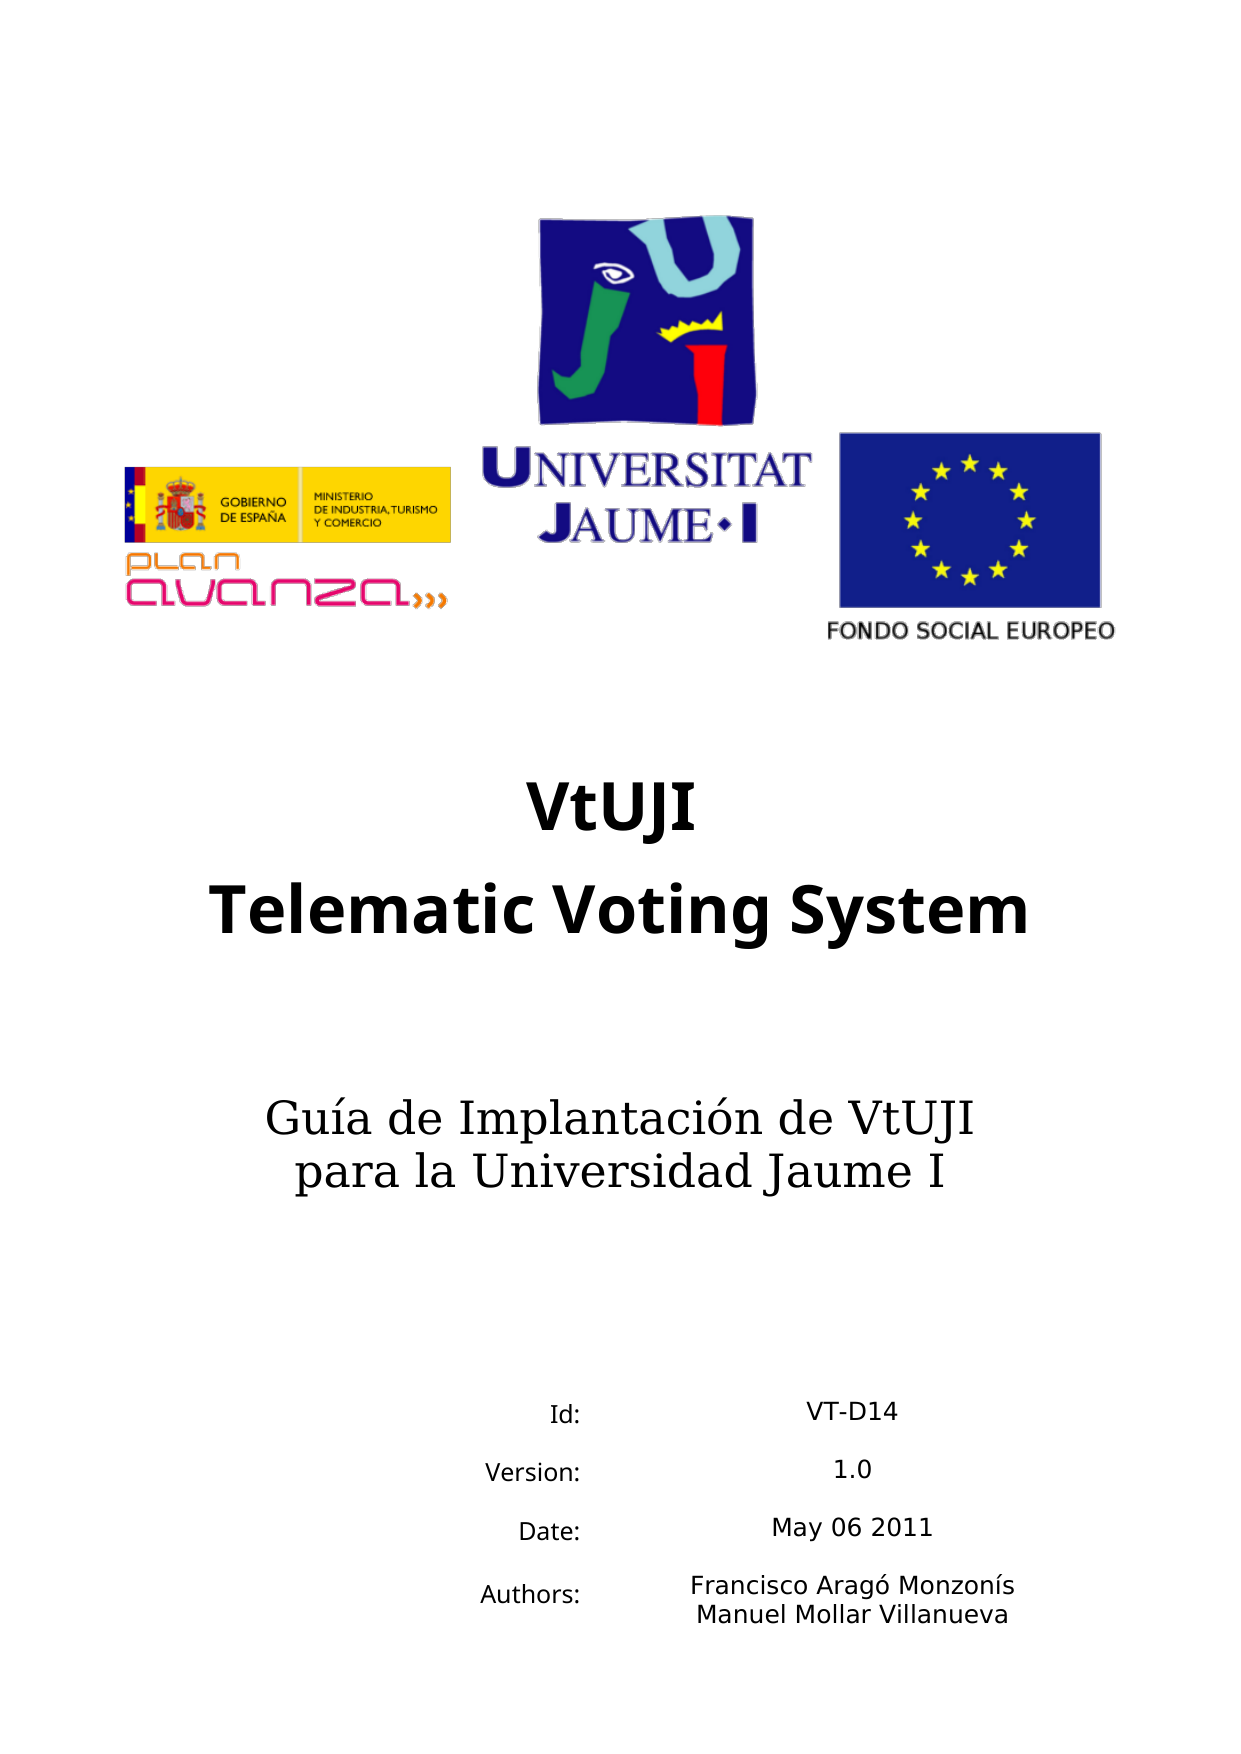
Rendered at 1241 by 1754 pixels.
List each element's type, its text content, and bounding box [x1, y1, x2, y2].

table_header VT-D14 [586, 1391, 1119, 1449]
table_cell Date: [468, 1508, 586, 1565]
text Telematic Voting System [118, 862, 1122, 953]
table_cell Version: [468, 1449, 586, 1507]
table_cell 1.0 [586, 1449, 1119, 1507]
table_cell May 06 2011 [586, 1508, 1119, 1565]
text VtUJI [118, 759, 1122, 850]
text Guía de Implantación de VtUJI para la Universidad Jaume I [208, 1092, 1032, 1198]
picture [118, 206, 1122, 656]
table_header Id: [468, 1391, 586, 1449]
table_cell Francisco Aragó Monzonís Manuel Mollar Villanueva [586, 1565, 1119, 1635]
table_cell Authors: [468, 1565, 586, 1635]
